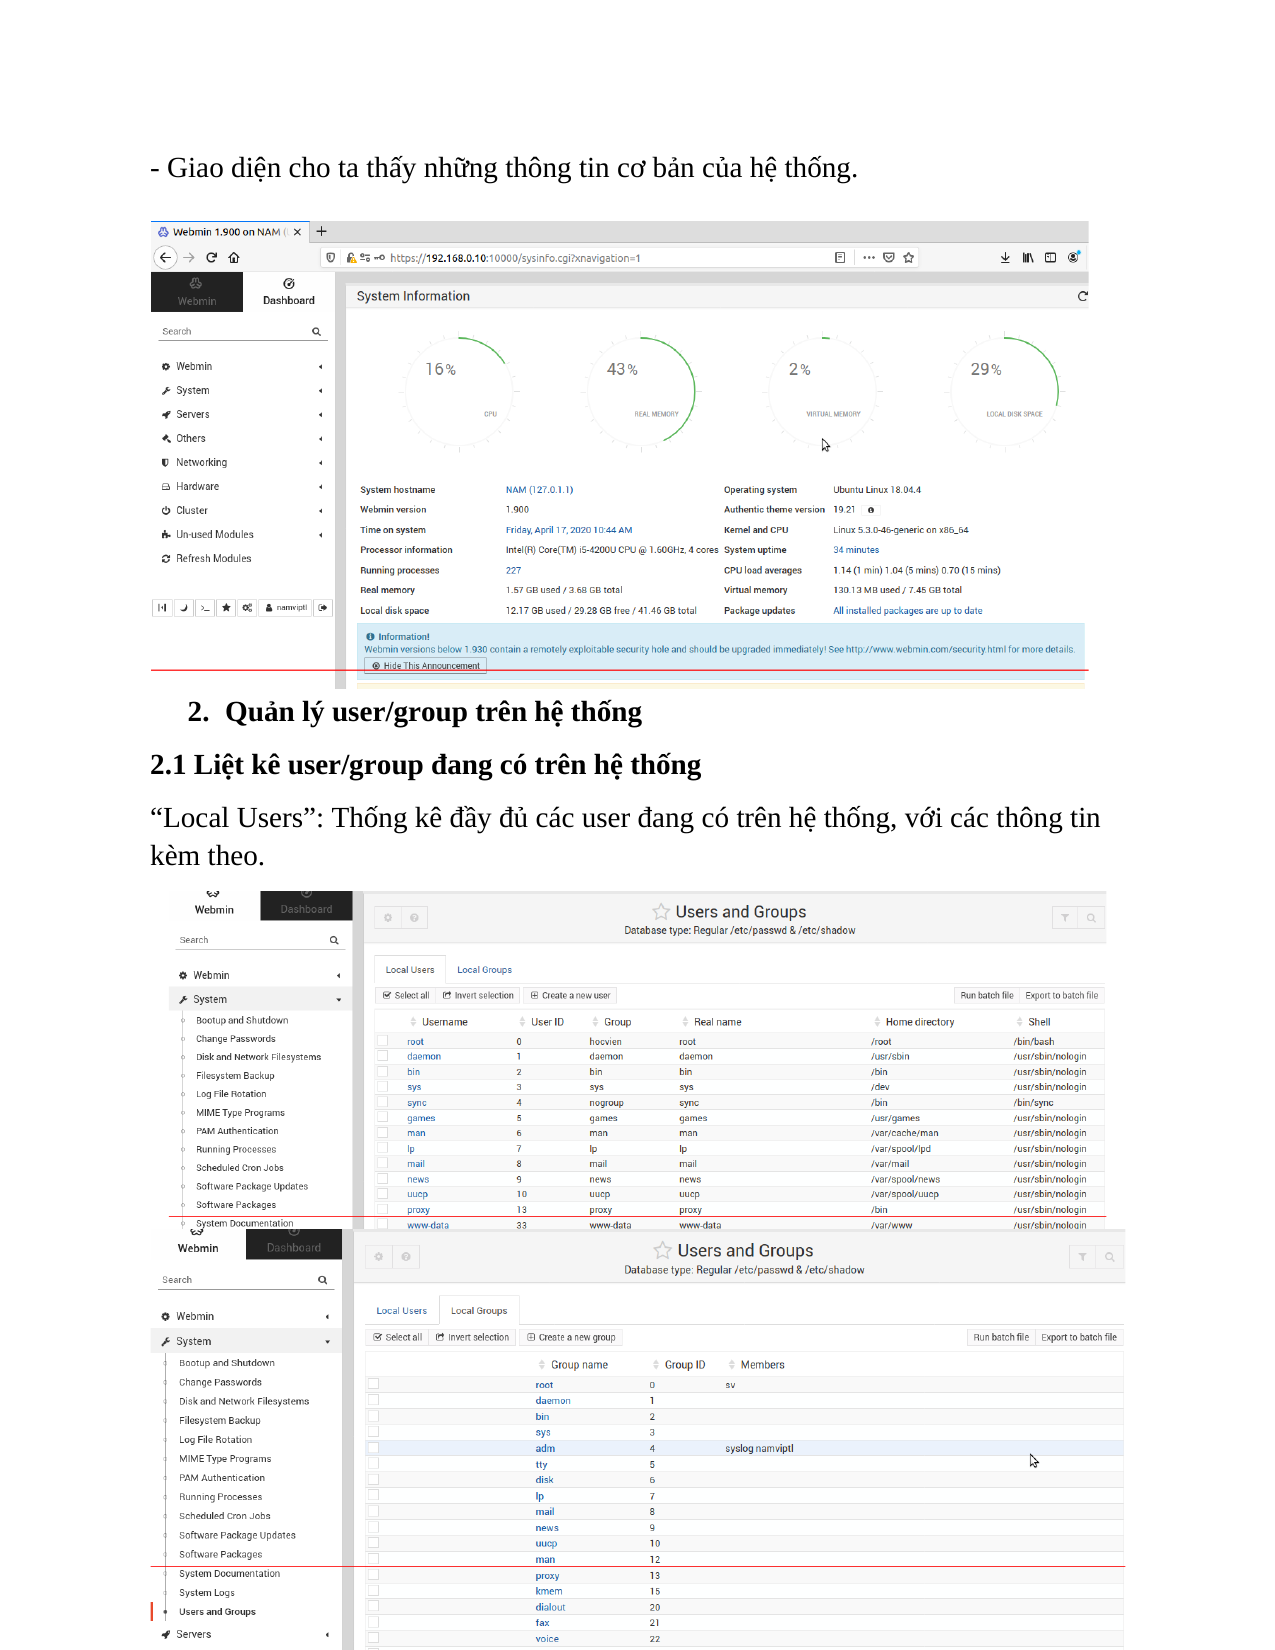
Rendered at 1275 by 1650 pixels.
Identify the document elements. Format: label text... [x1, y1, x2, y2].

list Quản lý user/group trên hệ thống [187, 250, 1125, 727]
picture [151, 221, 1089, 689]
text “Local Users”: Thống kê đầy đủ các user đang có trên hệ thống, với các thông tin kèm theo. [150, 800, 1125, 872]
text - Giao diện cho ta thấy những thông tin cơ bản của hệ thống. [150, 150, 1125, 183]
picture [150, 891, 1126, 1650]
text 2.1 Liệt kê user/group đang có trên hệ thống [150, 747, 1125, 780]
